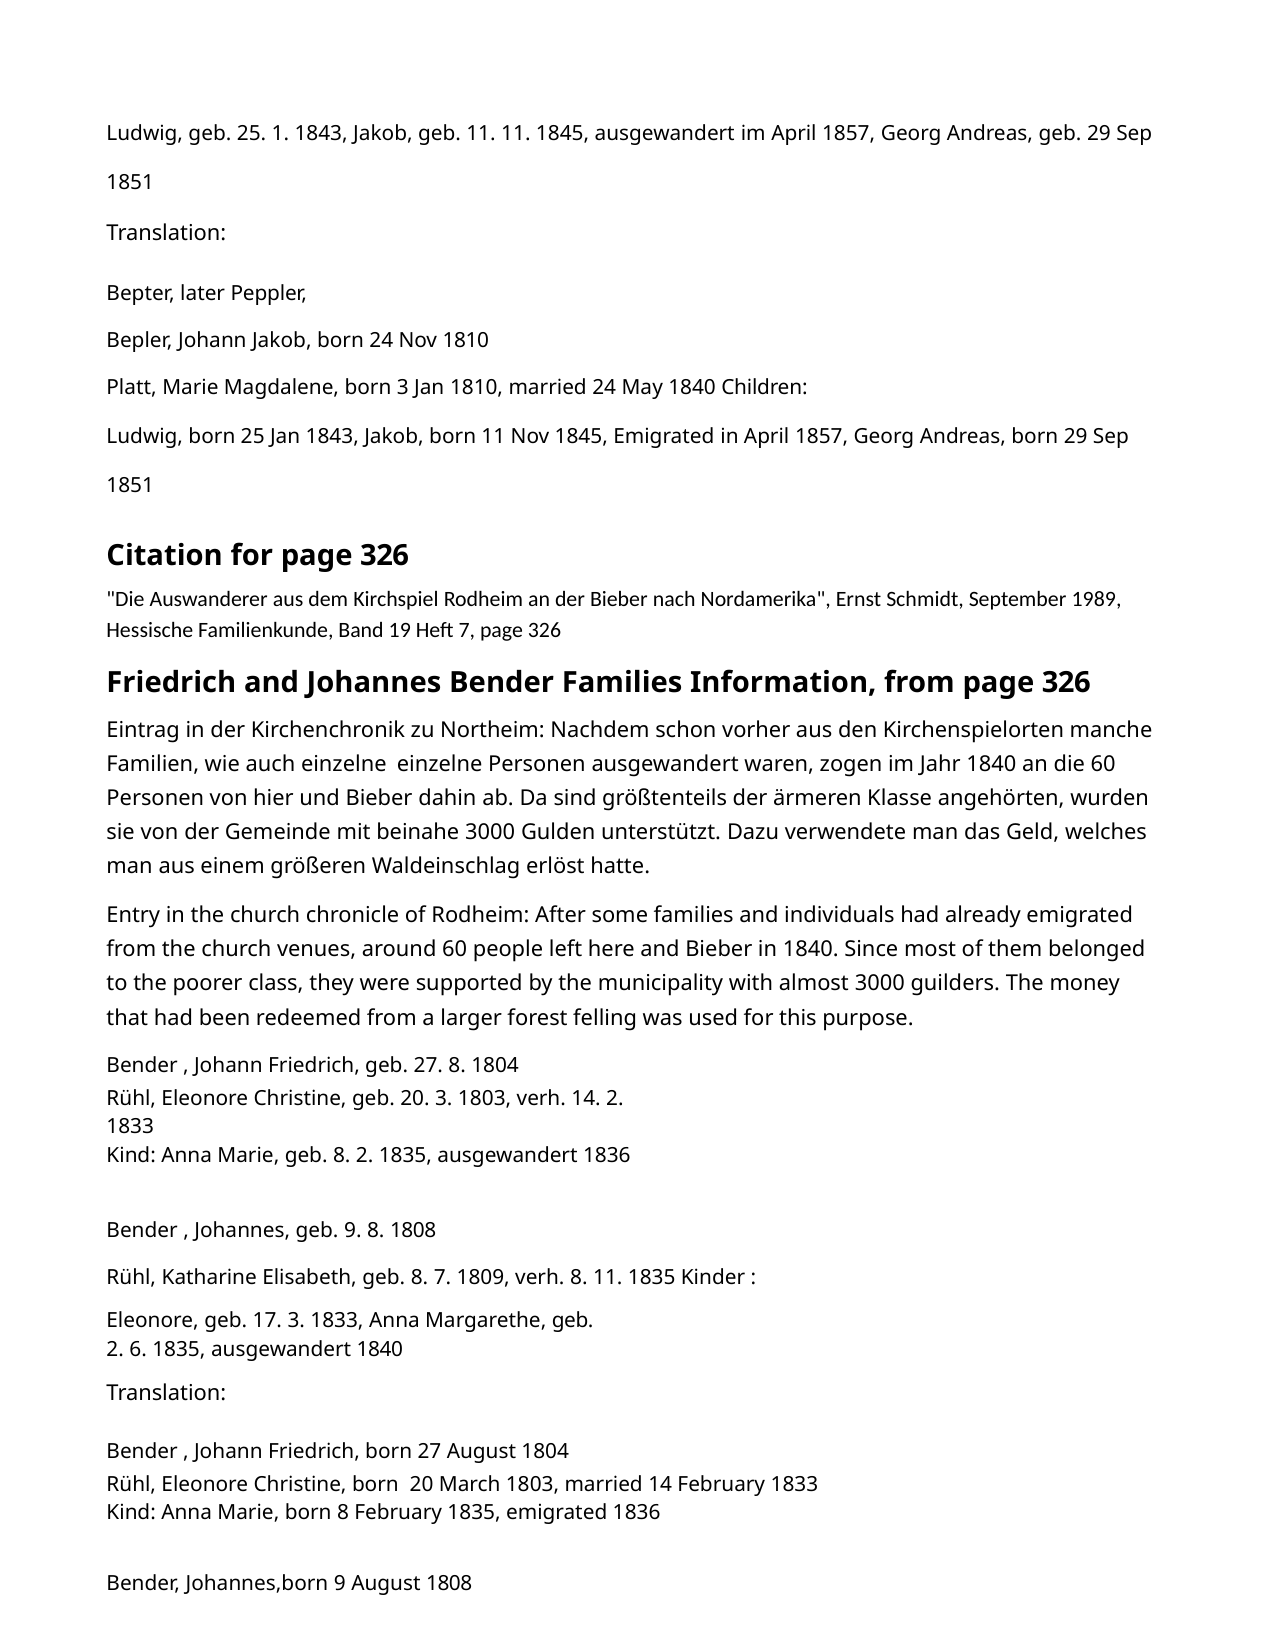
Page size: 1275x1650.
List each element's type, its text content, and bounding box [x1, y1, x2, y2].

text 1833 [106, 1111, 1167, 1140]
text Ludwig, geb. 25. 1. 1843, Jakob, geb. 11. 11. 1845, ausgewandert im April 1857, Georg Andreas, geb. 29 Sep 1851 [106, 118, 1167, 196]
text Bepter, later Peppler, [106, 278, 1167, 306]
text Bender , Johannes, geb. 9. 8. 1808 [106, 1215, 1167, 1244]
text Eleonore, geb. 17. 3. 1833, Anna Margarethe, geb. [106, 1306, 1167, 1334]
text Eintrag in der Kirchenchronik zu Northeim: Nachdem schon vorher aus den Kirchenspielorten manche Familien, wie auch einzelne einzelne Personen ausgewandert waren, zogen im Jahr 1840 an die 60 Personen von hier und Bieber dahin ab. Da sind größtenteils der ärmeren Klasse angehörten, wurden sie von der Gemeinde mit beinahe 3000 Gulden unterstützt. Dazu verwendete man das Geld, welches man aus einem größeren Waldeinschlag erlöst hatte. [106, 713, 1167, 880]
subtitle Friedrich and Johannes Bender Families Information, from page 326 [106, 661, 1167, 701]
text Kind: Anna Marie, geb. 8. 2. 1835, ausgewandert 1836 [106, 1140, 1167, 1168]
text 2. 6. 1835, ausgewandert 1840 [106, 1334, 1167, 1362]
text Rühl, Katharine Elisabeth, geb. 8. 7. 1809, verh. 8. 11. 1835 Kinder : [106, 1262, 1167, 1291]
text Rühl, Eleonore Christine, born 20 March 1803, married 14 February 1833 [106, 1469, 1167, 1497]
text Kind: Anna Marie, born 8 February 1835, emigrated 1836 [106, 1497, 1167, 1526]
text Translation: [106, 216, 1167, 246]
text Rühl, Eleonore Christine, geb. 20. 3. 1803, verh. 14. 2. [106, 1083, 1167, 1111]
text Ludwig, born 25 Jan 1843, Jakob, born 11 Nov 1845, Emigrated in April 1857, Georg Andreas, born 29 Sep 1851 [106, 421, 1167, 499]
text Bepler, Johann Jakob, born 24 Nov 1810 [106, 325, 1167, 354]
text "Die Auswanderer aus dem Kirchspiel Rodheim an der Bieber nach Nordamerika", Ernst Schmidt, September 1989, Hessische Familienkunde, Band 19 Heft 7, page 326 [106, 585, 1167, 643]
text Platt, Marie Magdalene, born 3 Jan 1810, married 24 May 1840 Children: [106, 372, 1167, 401]
text Bender, Johannes,born 9 August 1808 [106, 1568, 1167, 1597]
text Bender , Johann Friedrich, geb. 27. 8. 1804 [106, 1050, 1167, 1079]
text Entry in the church chronicle of Rodheim: After some families and individuals had already emigrated from the church venues, around 60 people left here and Bieber in 1840. Since most of them belonged to the poorer class, they were supported by the municipality with almost 3000 guilders. The money that had been redeemed from a larger forest felling was used for this purpose. [106, 899, 1167, 1031]
text Bender , Johann Friedrich, born 27 August 1804 [106, 1436, 1167, 1464]
text Translation: [106, 1377, 1167, 1407]
subtitle Citation for page 326 [106, 534, 1167, 573]
